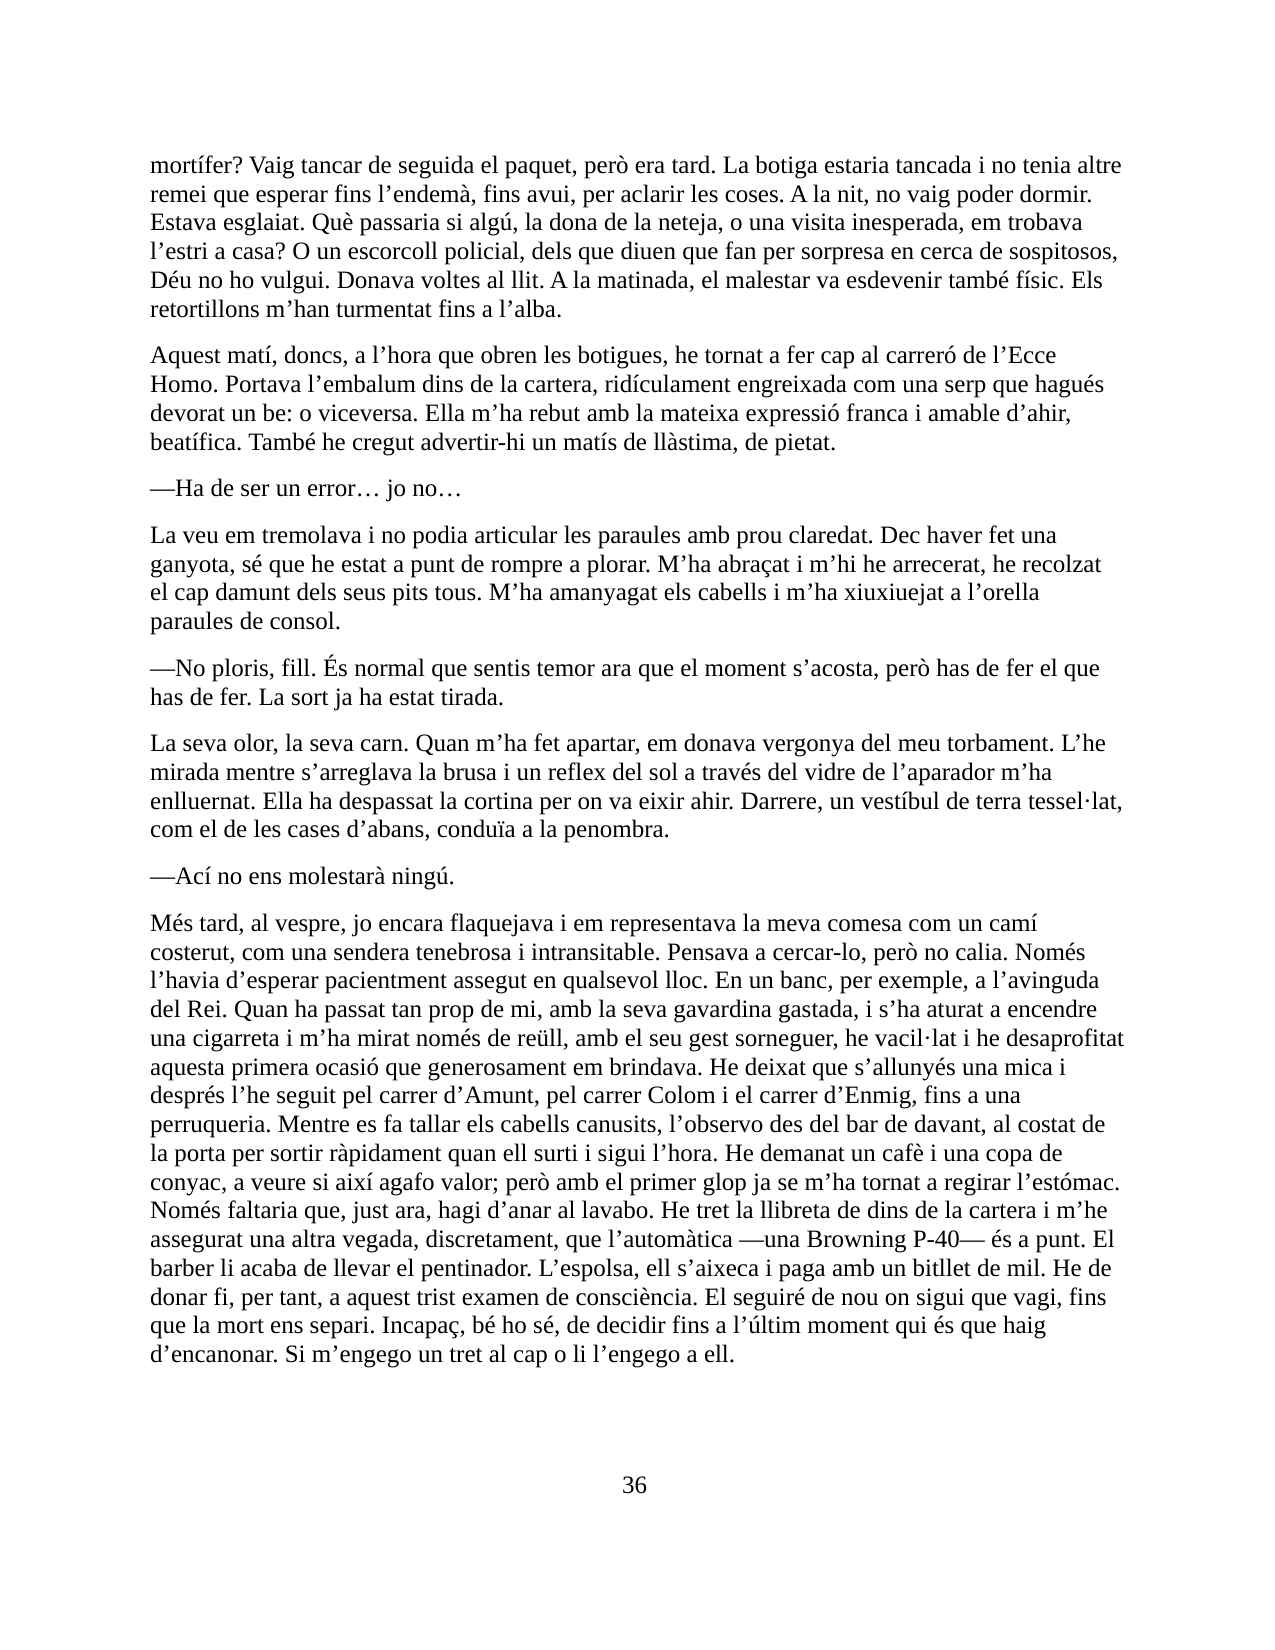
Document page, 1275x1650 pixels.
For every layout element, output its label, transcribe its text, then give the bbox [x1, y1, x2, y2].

text —No ploris, fill. És normal que sentis temor ara que el moment s’acosta, però has de fer el que has de fer. La sort ja ha estat tirada. [150, 653, 1125, 710]
text —Ha de ser un error… jo no… [150, 473, 1125, 502]
text —Ací no ens molestarà ningú. [150, 861, 1125, 890]
text Aquest matí, doncs, a l’hora que obren les botigues, he tornat a fer cap al carreró de l’Ecce Homo. Portava l’embalum dins de la cartera, ridículament engreixada com una serp que hagués devorat un be: o viceversa. Ella m’ha rebut amb la mateixa expressió franca i amable d’ahir, beatífica. També he cregut advertir-hi un matís de llàstima, de pietat. [150, 340, 1125, 455]
text La veu em tremolava i no podia articular les paraules amb prou claredat. Dec haver fet una ganyota, sé que he estat a punt de rompre a plorar. M’ha abraçat i m’hi he arrecerat, he recolzat el cap damunt dels seus pits tous. M’ha amanyagat els cabells i m’ha xiuxiuejat a l’orella paraules de consol. [150, 520, 1125, 635]
text mortífer? Vaig tancar de seguida el paquet, però era tard. La botiga estaria tancada i no tenia altre remei que esperar fins l’endemà, fins avui, per aclarir les coses. A la nit, no vaig poder dormir. Estava esglaiat. Què passaria si algú, la dona de la neteja, o una visita inesperada, em trobava l’estri a casa? O un escorcoll policial, dels que diuen que fan per sorpresa en cerca de sospitosos, Déu no ho vulgui. Donava voltes al llit. A la matinada, el malestar va esdevenir també físic. Els retortillons m’han turmentat fins a l’alba. [150, 150, 1125, 322]
text La seva olor, la seva carn. Quan m’ha fet apartar, em donava vergonya del meu torbament. L’he mirada mentre s’arreglava la brusa i un reflex del sol a través del vidre de l’aparador m’ha enlluernat. Ella ha despassat la cortina per on va eixir ahir. Darrere, un vestíbul de terra tessel·lat, com el de les cases d’abans, conduïa a la penombra. [150, 728, 1125, 843]
text Més tard, al vespre, jo encara flaquejava i em representava la meva comesa com un camí costerut, com una sendera tenebrosa i intransitable. Pensava a cercar-lo, però no calia. Només l’havia d’esperar pacientment assegut en qualsevol lloc. En un banc, per exemple, a l’avinguda del Rei. Quan ha passat tan prop de mi, amb la seva gavardina gastada, i s’ha aturat a encendre una cigarreta i m’ha mirat només de reüll, amb el seu gest sorneguer, he vacil·lat i he desaprofitat aquesta primera ocasió que generosament em brindava. He deixat que s’allunyés una mica i després l’he seguit pel carrer d’Amunt, pel carrer Colom i el carrer d’Enmig, fins a una perruqueria. Mentre es fa tallar els cabells canusits, l’observo des del bar de davant, al costat de la porta per sortir ràpidament quan ell surti i sigui l’hora. He demanat un cafè i una copa de conyac, a veure si així agafo valor; però amb el primer glop ja se m’ha tornat a regirar l’estómac. Només faltaria que, just ara, hagi d’anar al lavabo. He tret la llibreta de dins de la cartera i m’he assegurat una altra vegada, discretament, que l’automàtica —una Browning P-40— és a punt. El barber li acaba de llevar el pentinador. L’espolsa, ell s’aixeca i paga amb un bitllet de mil. He de donar fi, per tant, a aquest trist examen de consciència. El seguiré de nou on sigui que vagi, fins que la mort ens separi. Incapaç, bé ho sé, de decidir fins a l’últim moment qui és que haig d’encanonar. Si m’engego un tret al cap o li l’engego a ell. [150, 908, 1125, 1368]
